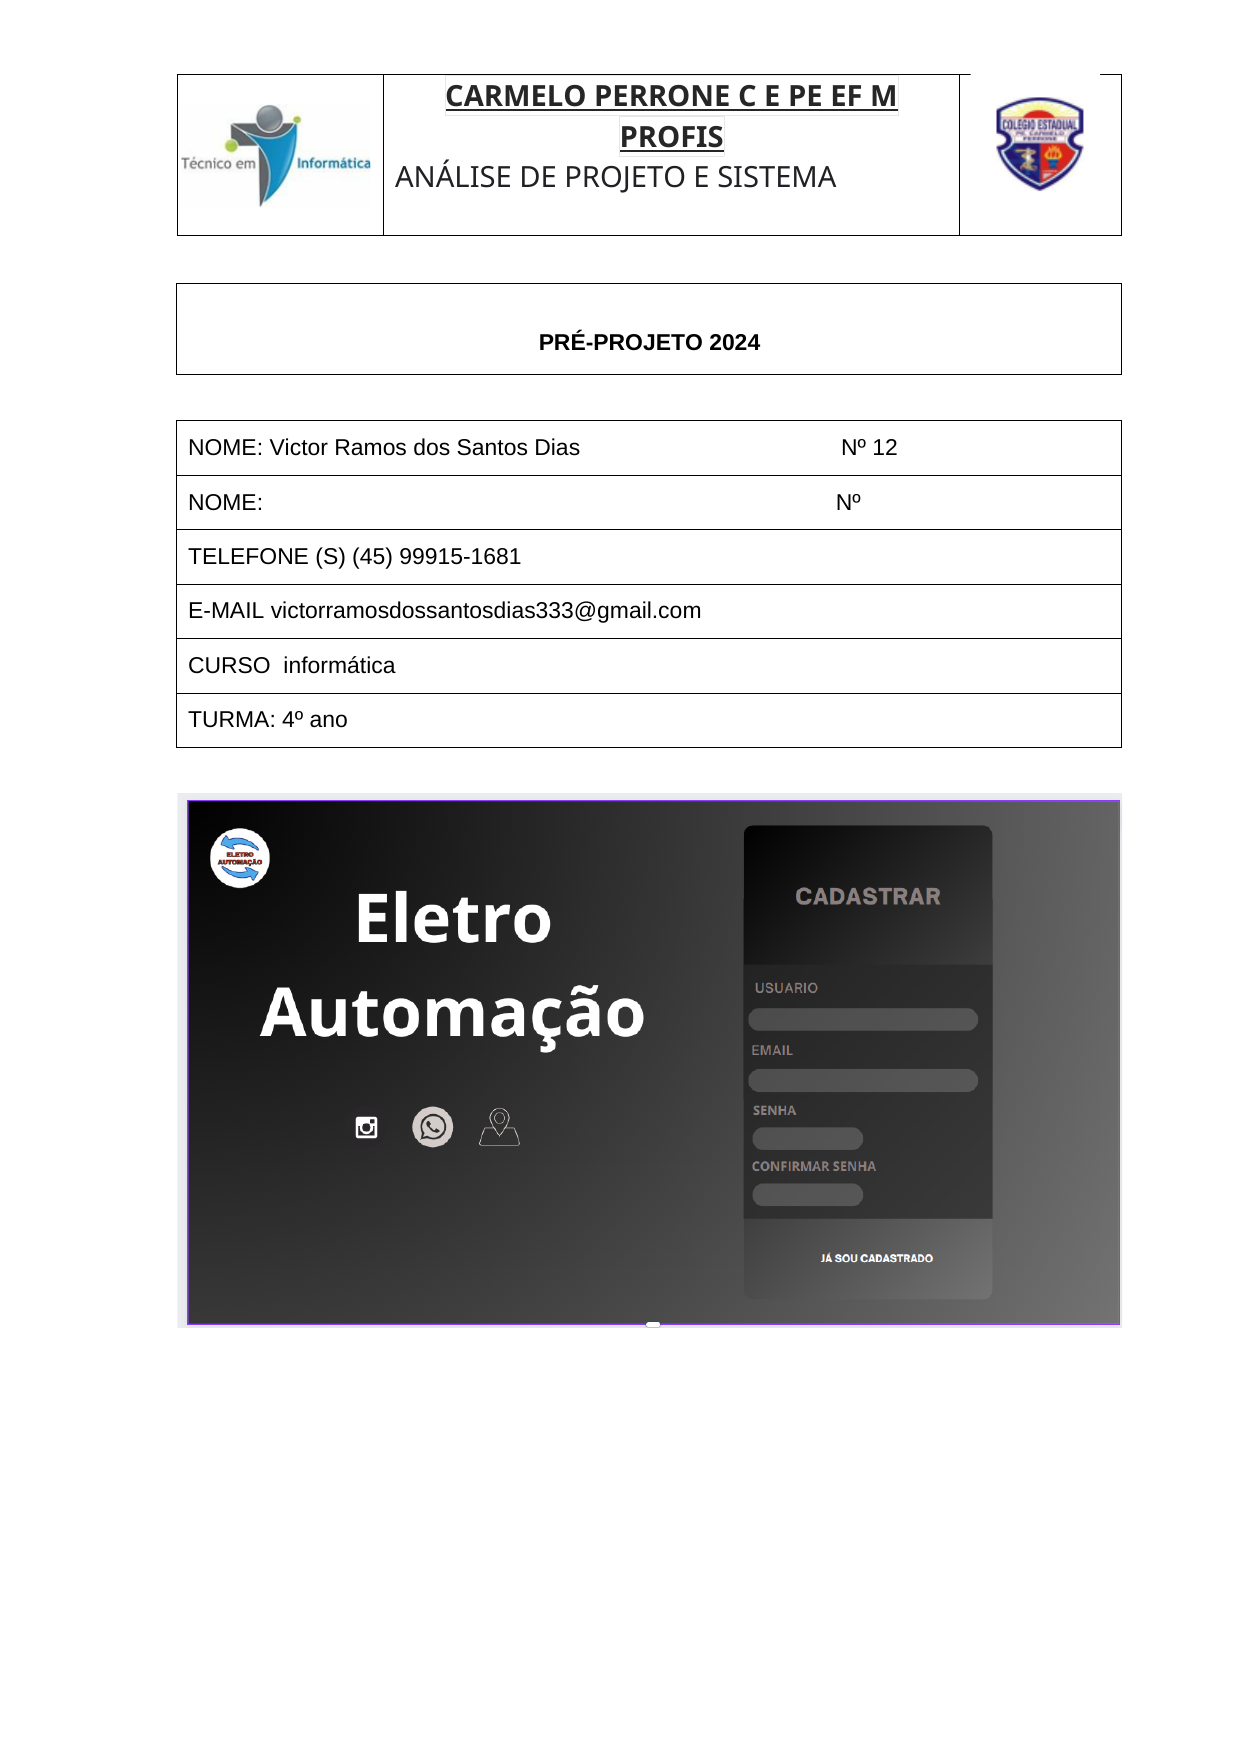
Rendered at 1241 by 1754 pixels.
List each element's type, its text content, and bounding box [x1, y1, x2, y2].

picture [177, 793, 1123, 1328]
table_cell CURSO informática [177, 639, 1121, 693]
picture [181, 104, 371, 207]
table_header PRÉ-PROJETO 2024 [177, 284, 1121, 374]
table_cell TELEFONE (S) (45) 99915-1681 [177, 530, 1121, 584]
table_cell E-MAIL victorramosdossantosdias333@gmail.com [177, 585, 1121, 638]
picture [970, 74, 1101, 199]
table_cell NOME: Nº [177, 476, 1121, 529]
table_cell TURMA: 4º ano [177, 694, 1121, 747]
table_header NOME: Victor Ramos dos Santos Dias Nº 12 [177, 421, 1121, 475]
